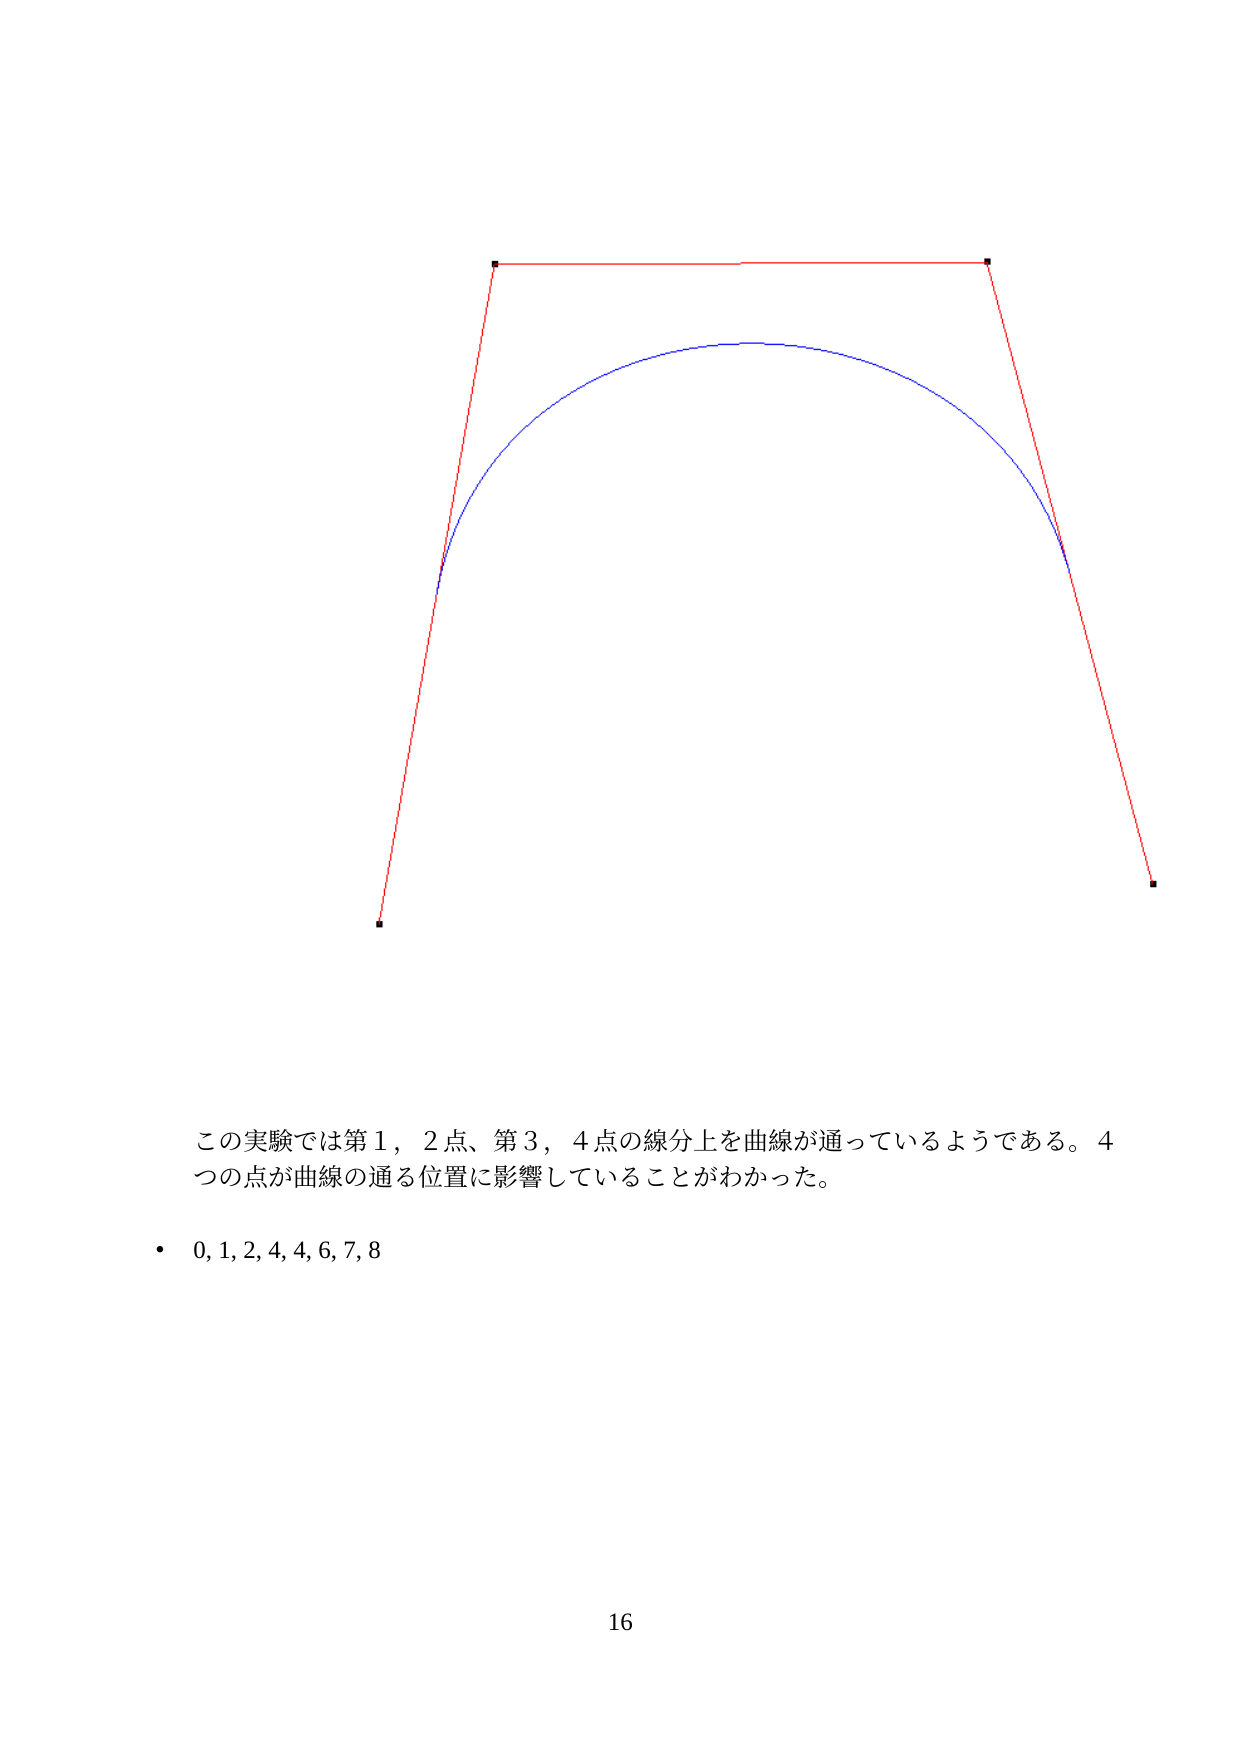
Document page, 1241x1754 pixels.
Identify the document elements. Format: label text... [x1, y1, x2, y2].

list この実験では第１，２点、第３，４点の線分上を曲線が通っているようである。４つの点が曲線の通る位置に影響していることがわかった。 [156, 118, 1122, 1223]
list 0, 1, 2, 4, 4, 6, 7, 8 [156, 1235, 1122, 1293]
